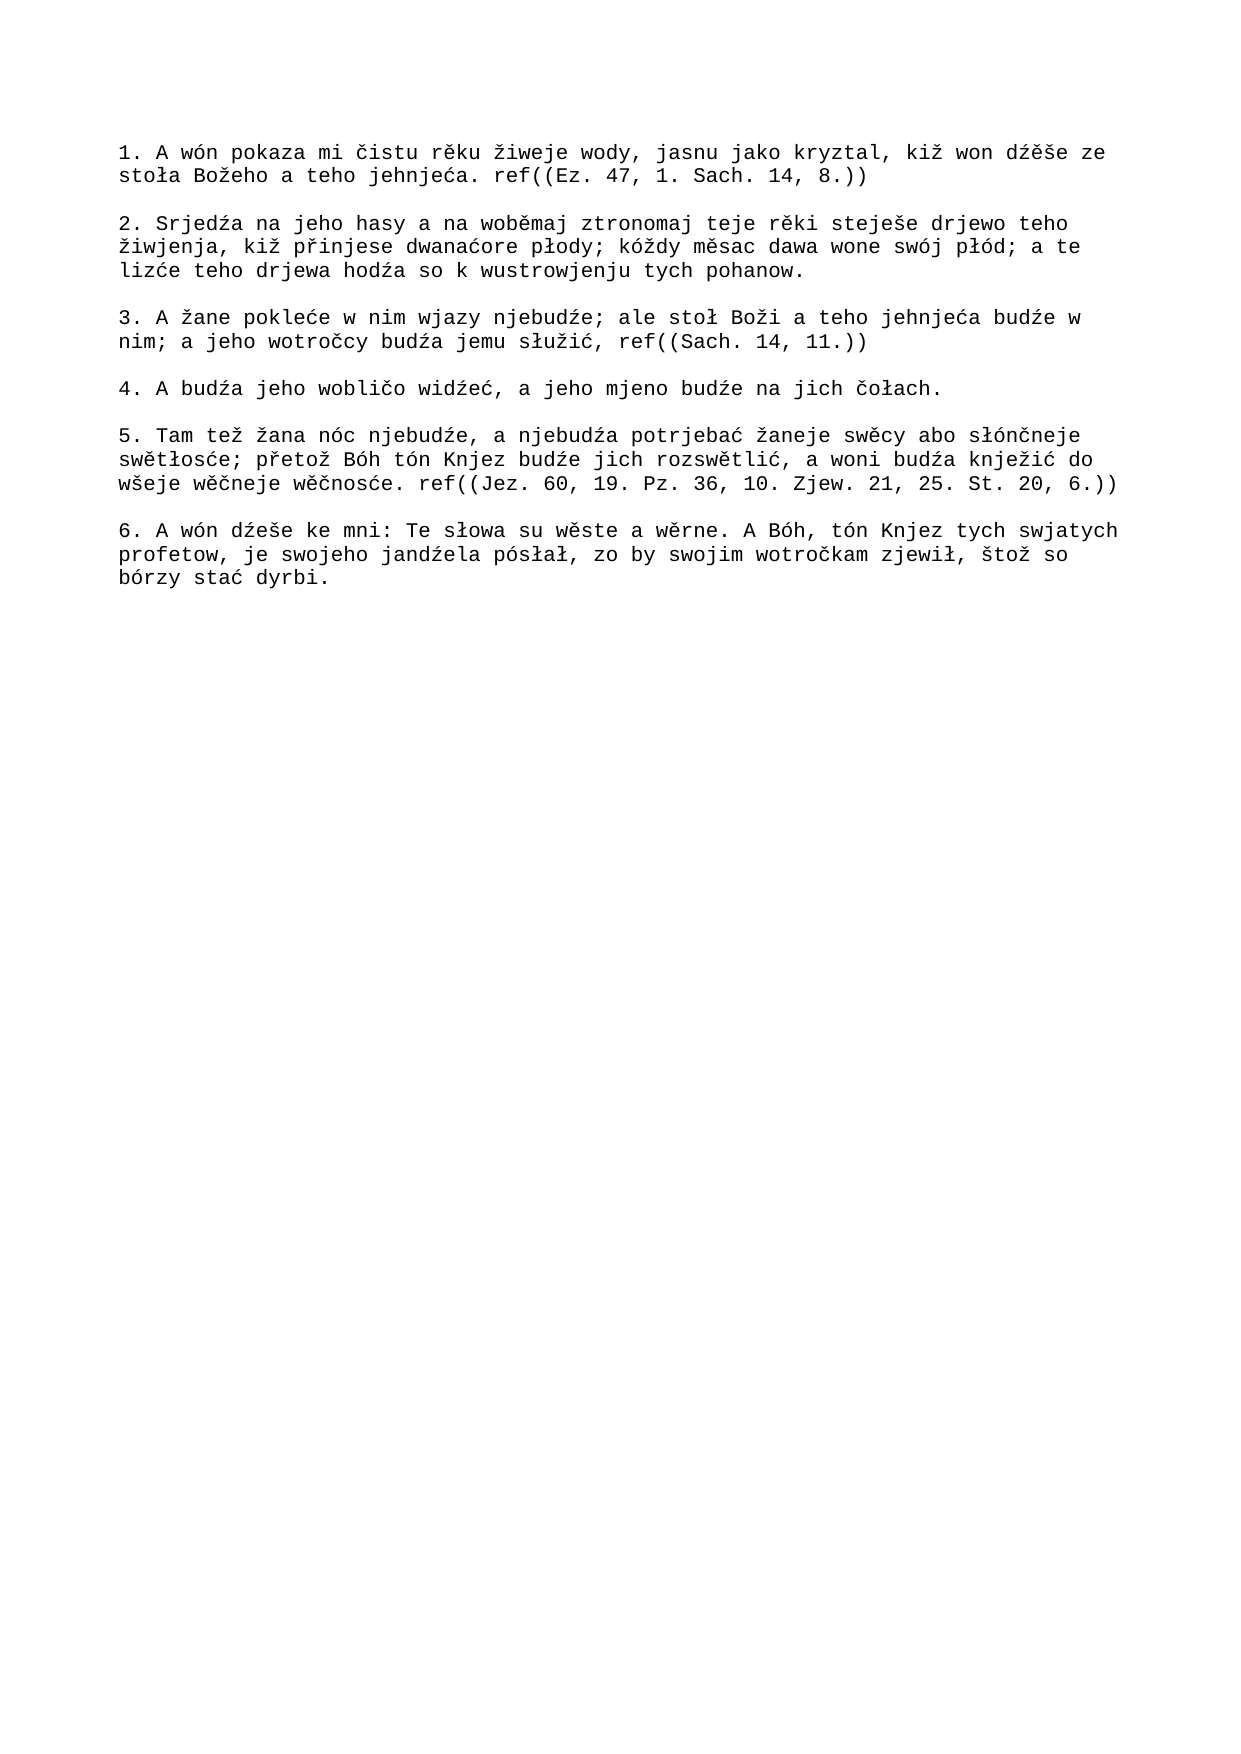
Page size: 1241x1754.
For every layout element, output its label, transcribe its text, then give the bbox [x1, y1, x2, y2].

text 4. A budźa jeho wobličo widźeć, a jeho mjeno budźe na jich čołach. [118, 378, 1122, 402]
text 6. A wón dźeše ke mni: Te słowa su wěste a wěrne. A Bóh, tón Knjez tych swjatych profetow, je swojeho jandźela pósłał, zo by swojim wotročkam zjewił, štož so bórzy stać dyrbi. [118, 520, 1122, 591]
text 1. A wón pokaza mi čistu rěku žiweje wody, jasnu jako kryztal, kiž won dźěše ze stoła Božeho a teho jehnjeća. ref((Ez. 47, 1. Sach. 14, 8.)) [118, 142, 1122, 189]
text 2. Srjedźa na jeho hasy a na woběmaj ztronomaj teje rěki steješe drjewo teho žiwjenja, kiž přinjese dwanaćore płody; kóždy měsac dawa wone swój płód; a te lizće teho drjewa hodźa so k wustrowjenju tych pohanow. [118, 213, 1122, 284]
text 3. A žane pokleće w nim wjazy njebudźe; ale stoł Boži a teho jehnjeća budźe w nim; a jeho wotročcy budźa jemu słužić, ref((Sach. 14, 11.)) [118, 307, 1122, 354]
text 5. Tam tež žana nóc njebudźe, a njebudźa potrjebać žaneje swěcy abo słónčneje swětłosće; přetož Bóh tón Knjez budźe jich rozswětlić, a woni budźa knježić do wšeje wěčneje wěčnosće. ref((Jez. 60, 19. Pz. 36, 10. Zjew. 21, 25. St. 20, 6.)) [118, 426, 1122, 496]
